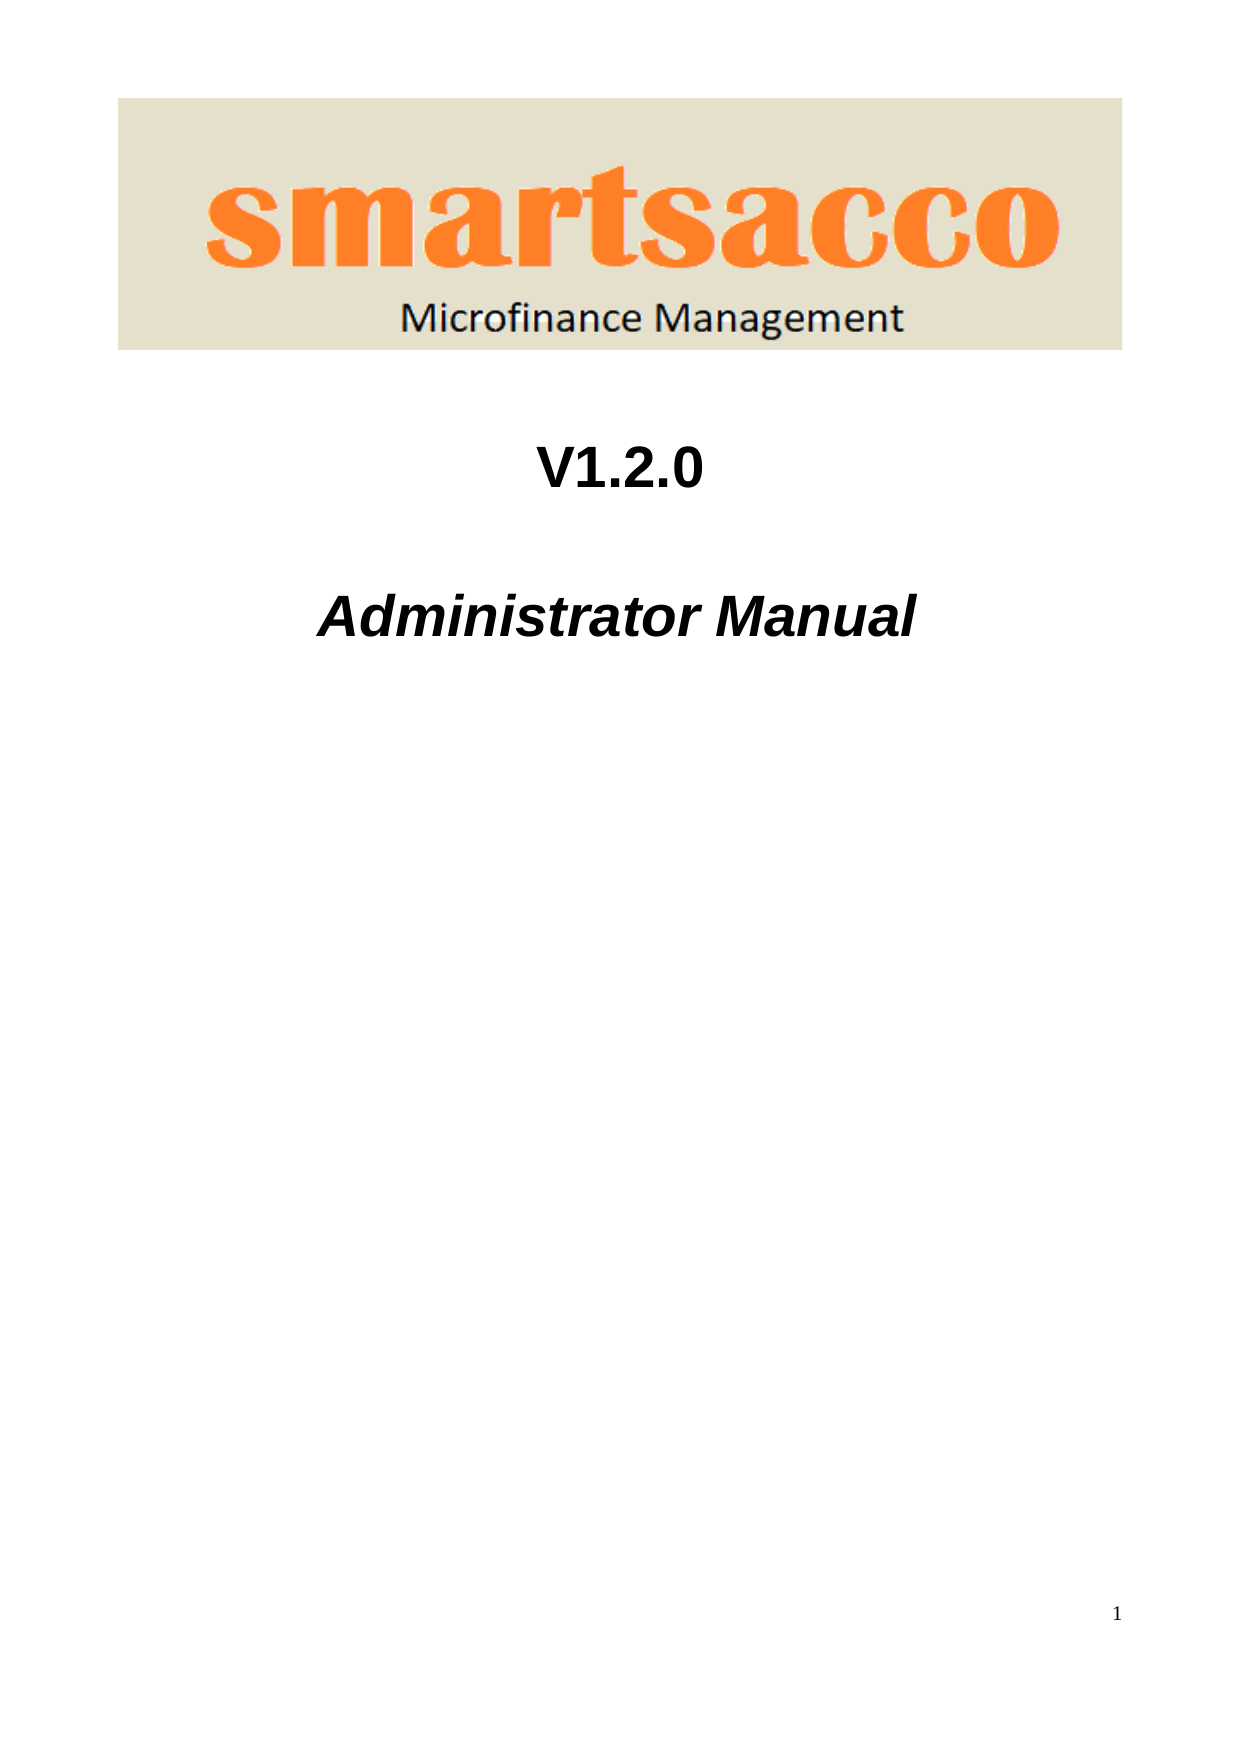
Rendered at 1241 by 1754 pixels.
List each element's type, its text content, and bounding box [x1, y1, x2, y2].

title Administrator Manual [118, 582, 1122, 649]
title V1.2.0 [118, 432, 1122, 499]
